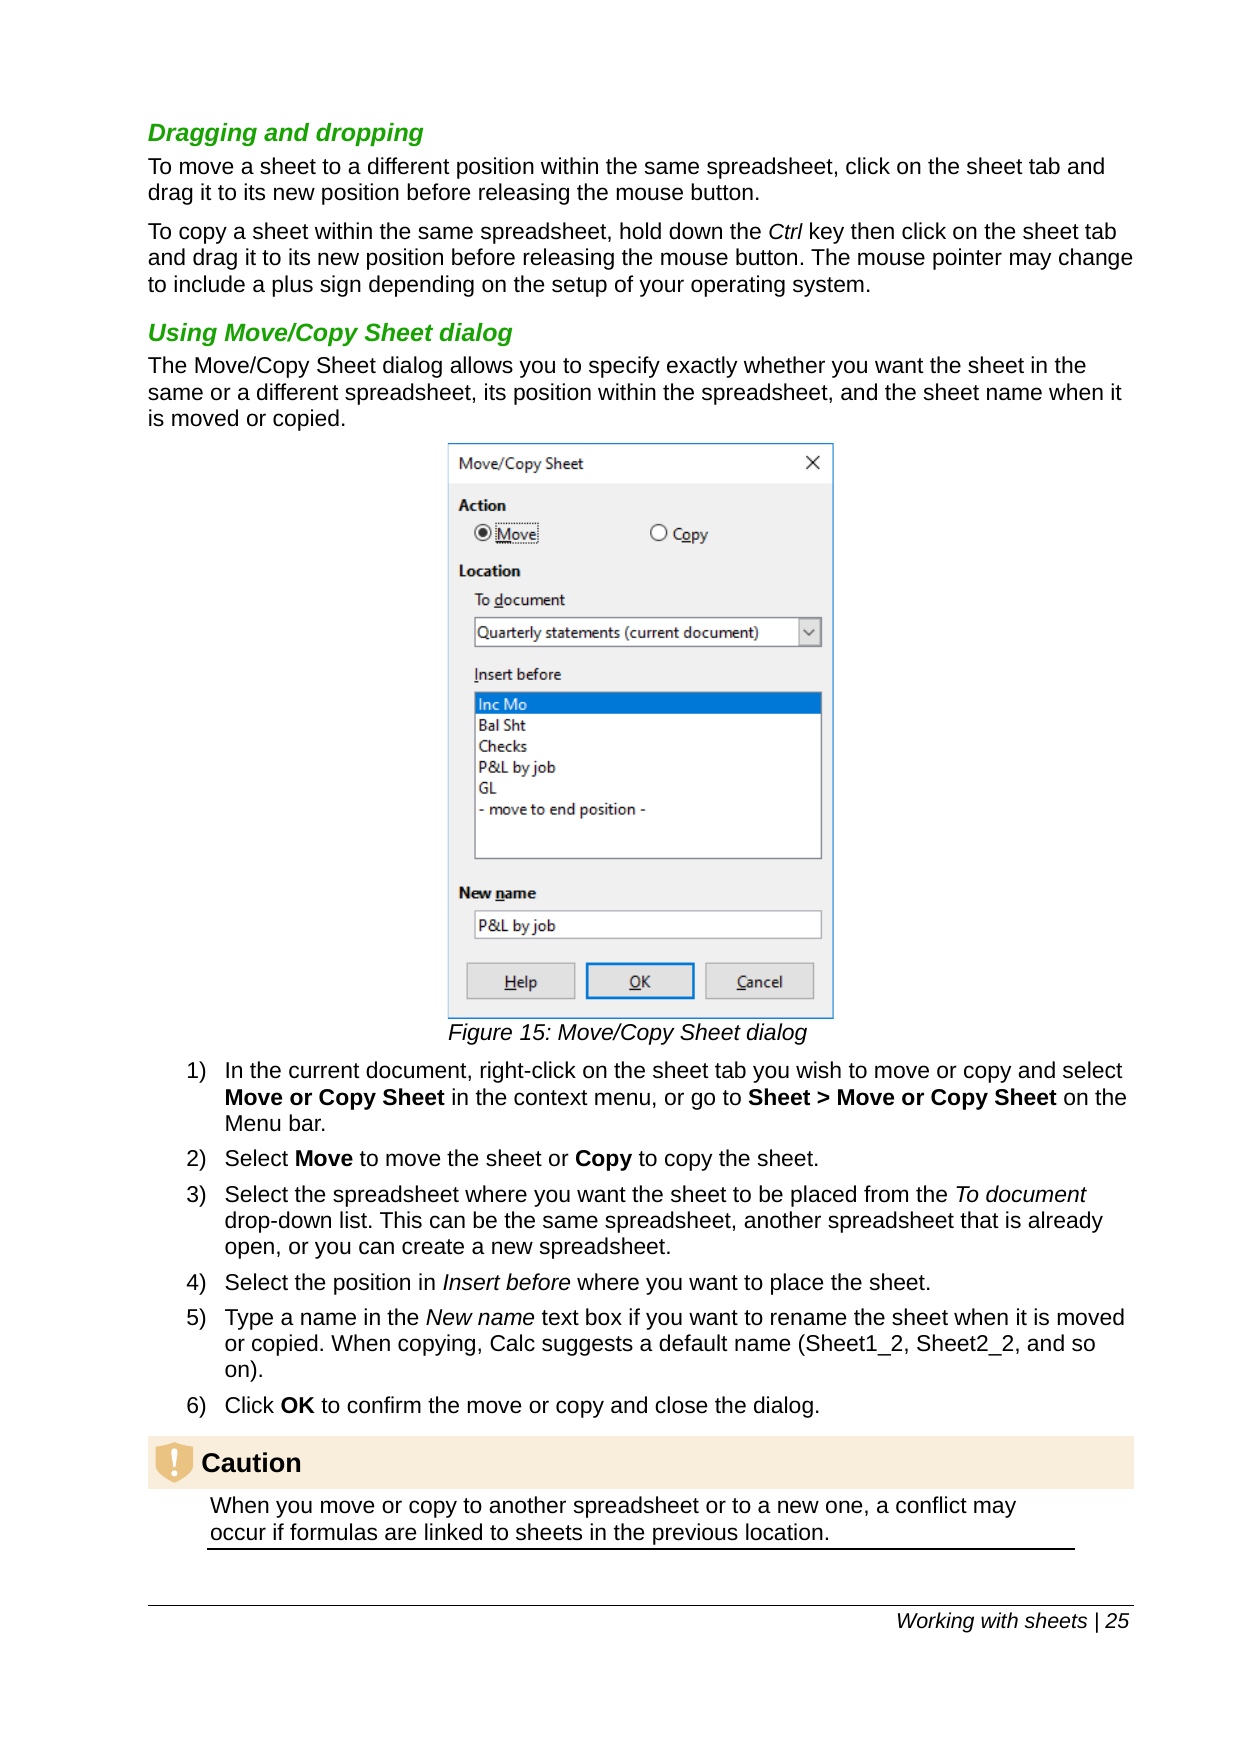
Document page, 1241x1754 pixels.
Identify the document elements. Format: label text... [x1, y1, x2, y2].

list Click OK to confirm the move or copy and close the dialog. [207, 1392, 1134, 1418]
list Select the position in Insert before where you want to place the sheet. [207, 1268, 1134, 1295]
text When you move or copy to another spreadsheet or to a new one, a conflict may occur if formulas are linked to sheets in the previous location. [207, 1489, 1075, 1548]
subtitle Dragging and dropping [148, 118, 1134, 147]
text To copy a sheet within the same spreadsheet, hold down the Ctrl key then click on the sheet tab and drag it to its new position before releasing the mouse button. The mouse pointer may change to include a plus sign depending on the setup of your operating system. [148, 218, 1134, 297]
list The Move/Copy Sheet dialog allows you to specify exactly whether you want the sheet in the same or a different spreadsheet, its position within the spreadsheet, and the sheet name when it is moved or copied. [148, 352, 1134, 431]
subtitle Caution [148, 1436, 1134, 1489]
list Select the spreadsheet where you want the sheet to be placed from the To document drop-down list. This can be the same spreadsheet, another spreadsheet that is already open, or you can create a new spreadsheet. [207, 1181, 1134, 1259]
text Figure 15: Move/Copy Sheet dialog [448, 1019, 834, 1045]
picture [447, 443, 834, 1019]
list In the current document, right-click on the sheet tab you wish to move or copy and select Move or Copy Sheet in the context menu, or go to Sheet > Move or Copy Sheet on the Menu bar. [207, 1057, 1134, 1136]
subtitle Using Move/Copy Sheet dialog [148, 318, 1134, 346]
text To move a sheet to a different position within the same spreadsheet, click on the sheet tab and drag it to its new position before releasing the mouse button. [148, 153, 1134, 206]
list Select Move to move the sheet or Copy to copy the sheet. [207, 1145, 1134, 1172]
list Type a name in the New name text box if you want to rename the sheet when it is moved or copied. When copying, Calc suggests a default name (Sheet1_2, Sheet2_2, and so on). [207, 1304, 1134, 1383]
